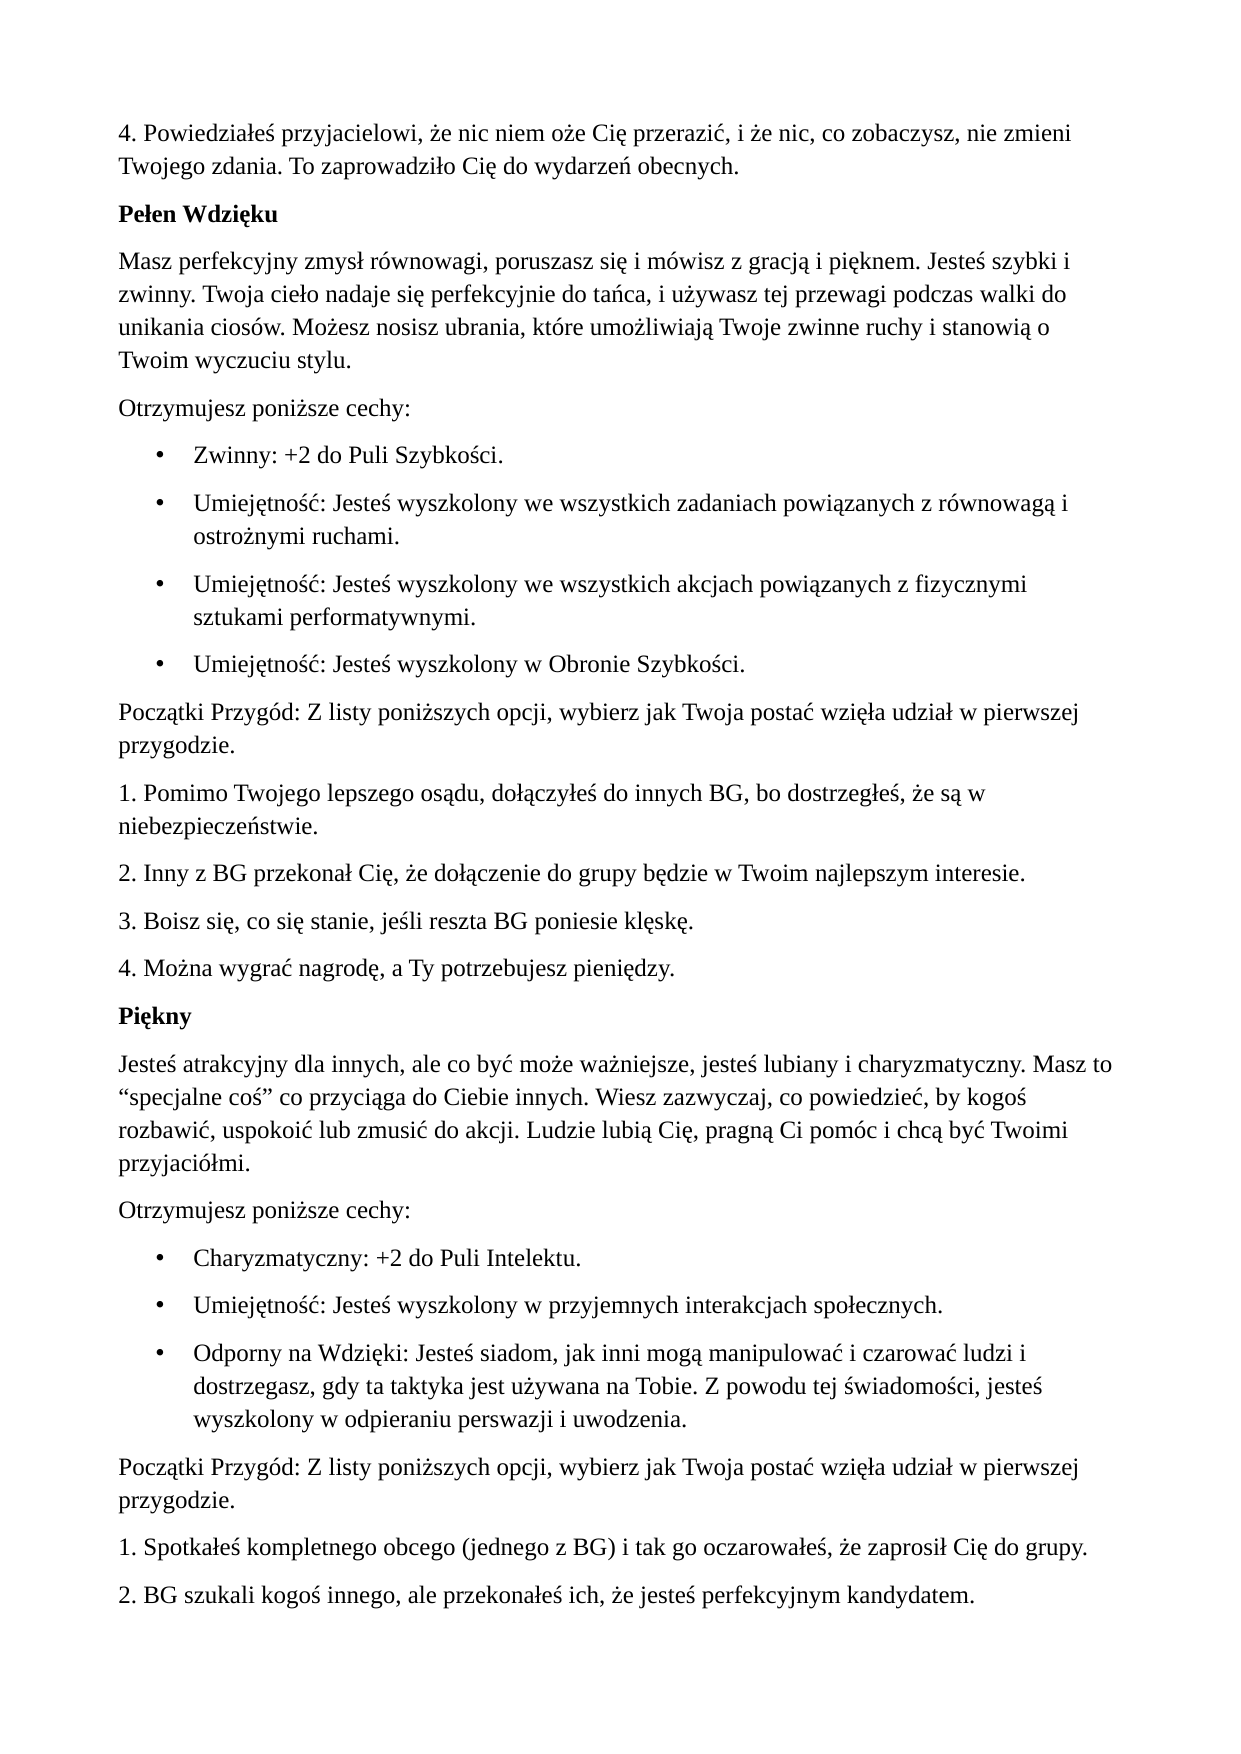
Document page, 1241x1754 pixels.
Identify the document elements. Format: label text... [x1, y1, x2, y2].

text 4. Powiedziałeś przyjacielowi, że nic niem oże Cię przerazić, i że nic, co zobaczysz, nie zmieni Twojego zdania. To zaprowadziło Cię do wydarzeń obecnych. [118, 118, 1122, 180]
list Umiejętność: Jesteś wyszkolony w przyjemnych interakcjach społecznych. [156, 1291, 1122, 1319]
text Piękny [118, 1001, 1122, 1030]
text Początki Przygód: Z listy poniższych opcji, wybierz jak Twoja postać wzięła udział w pierwszej przygodzie. [118, 697, 1122, 759]
text Otrzymujesz poniższe cechy: [118, 1195, 1122, 1224]
list Umiejętność: Jesteś wyszkolony we wszystkich akcjach powiązanych z fizycznymi sztukami performatywnymi. [156, 569, 1122, 631]
text Jesteś atrakcyjny dla innych, ale co być może ważniejsze, jesteś lubiany i charyzmatyczny. Masz to “specjalne coś” co przyciąga do Ciebie innych. Wiesz zazwyczaj, co powiedzieć, by kogoś rozbawić, uspokoić lub zmusić do akcji. Ludzie lubią Cię, pragną Ci pomóc i chcą być Twoimi przyjaciółmi. [118, 1049, 1122, 1177]
list Charyzmatyczny: +2 do Puli Intelektu. [156, 1243, 1122, 1272]
text Pełen Wdzięku [118, 199, 1122, 227]
list Umiejętność: Jesteś wyszkolony we wszystkich zadaniach powiązanych z równowagą i ostrożnymi ruchami. [156, 488, 1122, 550]
list Umiejętność: Jesteś wyszkolony w Obronie Szybkości. [156, 649, 1122, 678]
text 3. Boisz się, co się stanie, jeśli reszta BG poniesie klęskę. [118, 906, 1122, 935]
list Odporny na Wdzięki: Jesteś siadom, jak inni mogą manipulować i czarować ludzi i dostrzegasz, gdy ta taktyka jest używana na Tobie. Z powodu tej świadomości, jesteś wyszkolony w odpieraniu perswazji i uwodzenia. [156, 1338, 1122, 1433]
text 1. Pomimo Twojego lepszego osądu, dołączyłeś do innych BG, bo dostrzegłeś, że są w niebezpieczeństwie. [118, 778, 1122, 839]
text 4. Można wygrać nagrodę, a Ty potrzebujesz pieniędzy. [118, 953, 1122, 982]
text 1. Spotkałeś kompletnego obcego (jednego z BG) i tak go oczarowałeś, że zaprosił Cię do grupy. [118, 1532, 1122, 1561]
list Zwinny: +2 do Puli Szybkości. [156, 441, 1122, 469]
text Masz perfekcyjny zmysł równowagi, poruszasz się i mówisz z gracją i pięknem. Jesteś szybki i zwinny. Twoja cieło nadaje się perfekcyjnie do tańca, i używasz tej przewagi podczas walki do unikania ciosów. Możesz nosisz ubrania, które umożliwiają Twoje zwinne ruchy i stanowią o Twoim wyczuciu stylu. [118, 246, 1122, 374]
text Otrzymujesz poniższe cechy: [118, 393, 1122, 422]
text 2. BG szukali kogoś innego, ale przekonałeś ich, że jesteś perfekcyjnym kandydatem. [118, 1580, 1122, 1609]
text 2. Inny z BG przekonał Cię, że dołączenie do grupy będzie w Twoim najlepszym interesie. [118, 858, 1122, 887]
text Początki Przygód: Z listy poniższych opcji, wybierz jak Twoja postać wzięła udział w pierwszej przygodzie. [118, 1452, 1122, 1514]
